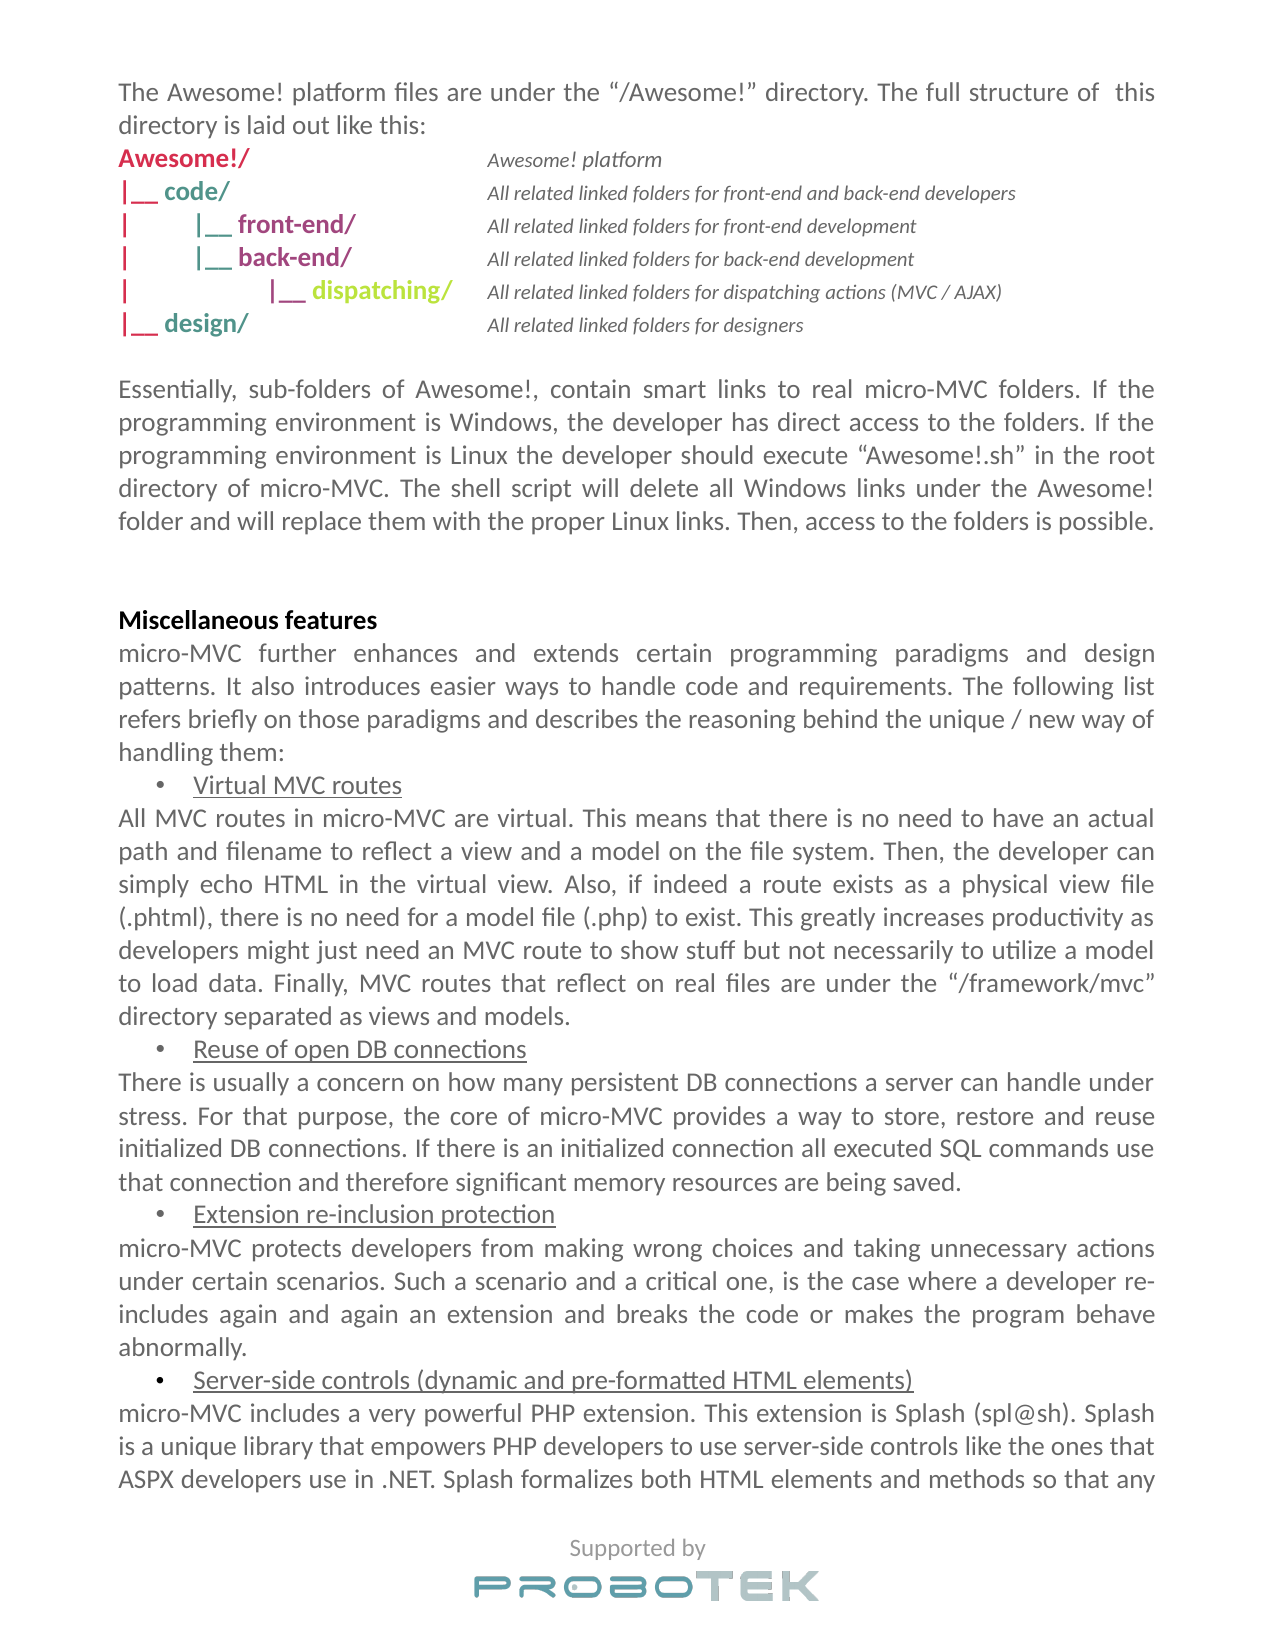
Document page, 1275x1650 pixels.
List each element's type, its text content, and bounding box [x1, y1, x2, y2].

list Reuse of open DB connections [156, 1033, 1157, 1066]
text |__ design/ All related linked folders for designers [118, 306, 1157, 339]
text micro-MVC protects developers from making wrong choices and taking unnecessary actions under certain scenarios. Such a scenario and a critical one, is the case where a developer re-includes again and again an extension and breaks the code or makes the program behave abnormally. [118, 1231, 1157, 1363]
list Server-side controls (dynamic and pre-formatted HTML elements) [156, 1363, 1157, 1396]
text Miscellaneous features [118, 603, 1157, 636]
text Essentially, sub-folders of Awesome!, contain smart links to real micro-MVC folders. If the programming environment is Windows, the developer has direct access to the folders. If the programming environment is Linux the developer should execute “Awesome!.sh” in the root directory of micro-MVC. The shell script will delete all Windows links under the Awesome! folder and will replace them with the proper Linux links. Then, access to the folders is possible. [118, 372, 1157, 537]
text | |__ dispatching/ All related linked folders for dispatching actions (MVC / AJAX) [118, 273, 1157, 306]
text All MVC routes in micro-MVC are virtual. This means that there is no need to have an actual path and filename to reflect a view and a model on the file system. Then, the developer can simply echo HTML in the virtual view. Also, if indeed a route exists as a physical view file (.phtml), there is no need for a model file (.php) to exist. This greatly increases productivity as developers might just need an MVC route to show stuff but not necessarily to utilize a model to load data. Finally, MVC routes that reflect on real files are under the “/framework/mvc” directory separated as views and models. [118, 801, 1157, 1033]
list Extension re-inclusion protection [156, 1198, 1157, 1231]
text |__ code/ All related linked folders for front-end and back-end developers [118, 174, 1157, 207]
text The Awesome! platform files are under the “/Awesome!” directory. The full structure of this directory is laid out like this: [118, 75, 1157, 141]
list Virtual MVC routes [156, 768, 1157, 801]
text There is usually a concern on how many persistent DB connections a server can handle under stress. For that purpose, the core of micro-MVC provides a way to store, restore and reuse initialized DB connections. If there is an initialized connection all executed SQL commands use that connection and therefore significant memory resources are being saved. [118, 1066, 1157, 1198]
text micro-MVC includes a very powerful PHP extension. This extension is Splash (spl@sh). Splash is a unique library that empowers PHP developers to use server-side controls like the ones that ASPX developers use in .NET. Splash formalizes both HTML elements and methods so that any [118, 1396, 1157, 1495]
text | |__ back-end/ All related linked folders for back-end development [118, 240, 1157, 273]
text Awesome!/ Awesome! platform [118, 141, 1157, 174]
text | |__ front-end/ All related linked folders for front-end development [118, 207, 1157, 240]
text micro-MVC further enhances and extends certain programming paradigms and design patterns. It also introduces easier ways to handle code and requirements. The following list refers briefly on those paradigms and describes the reasoning behind the unique / new way of handling them: [118, 636, 1157, 768]
